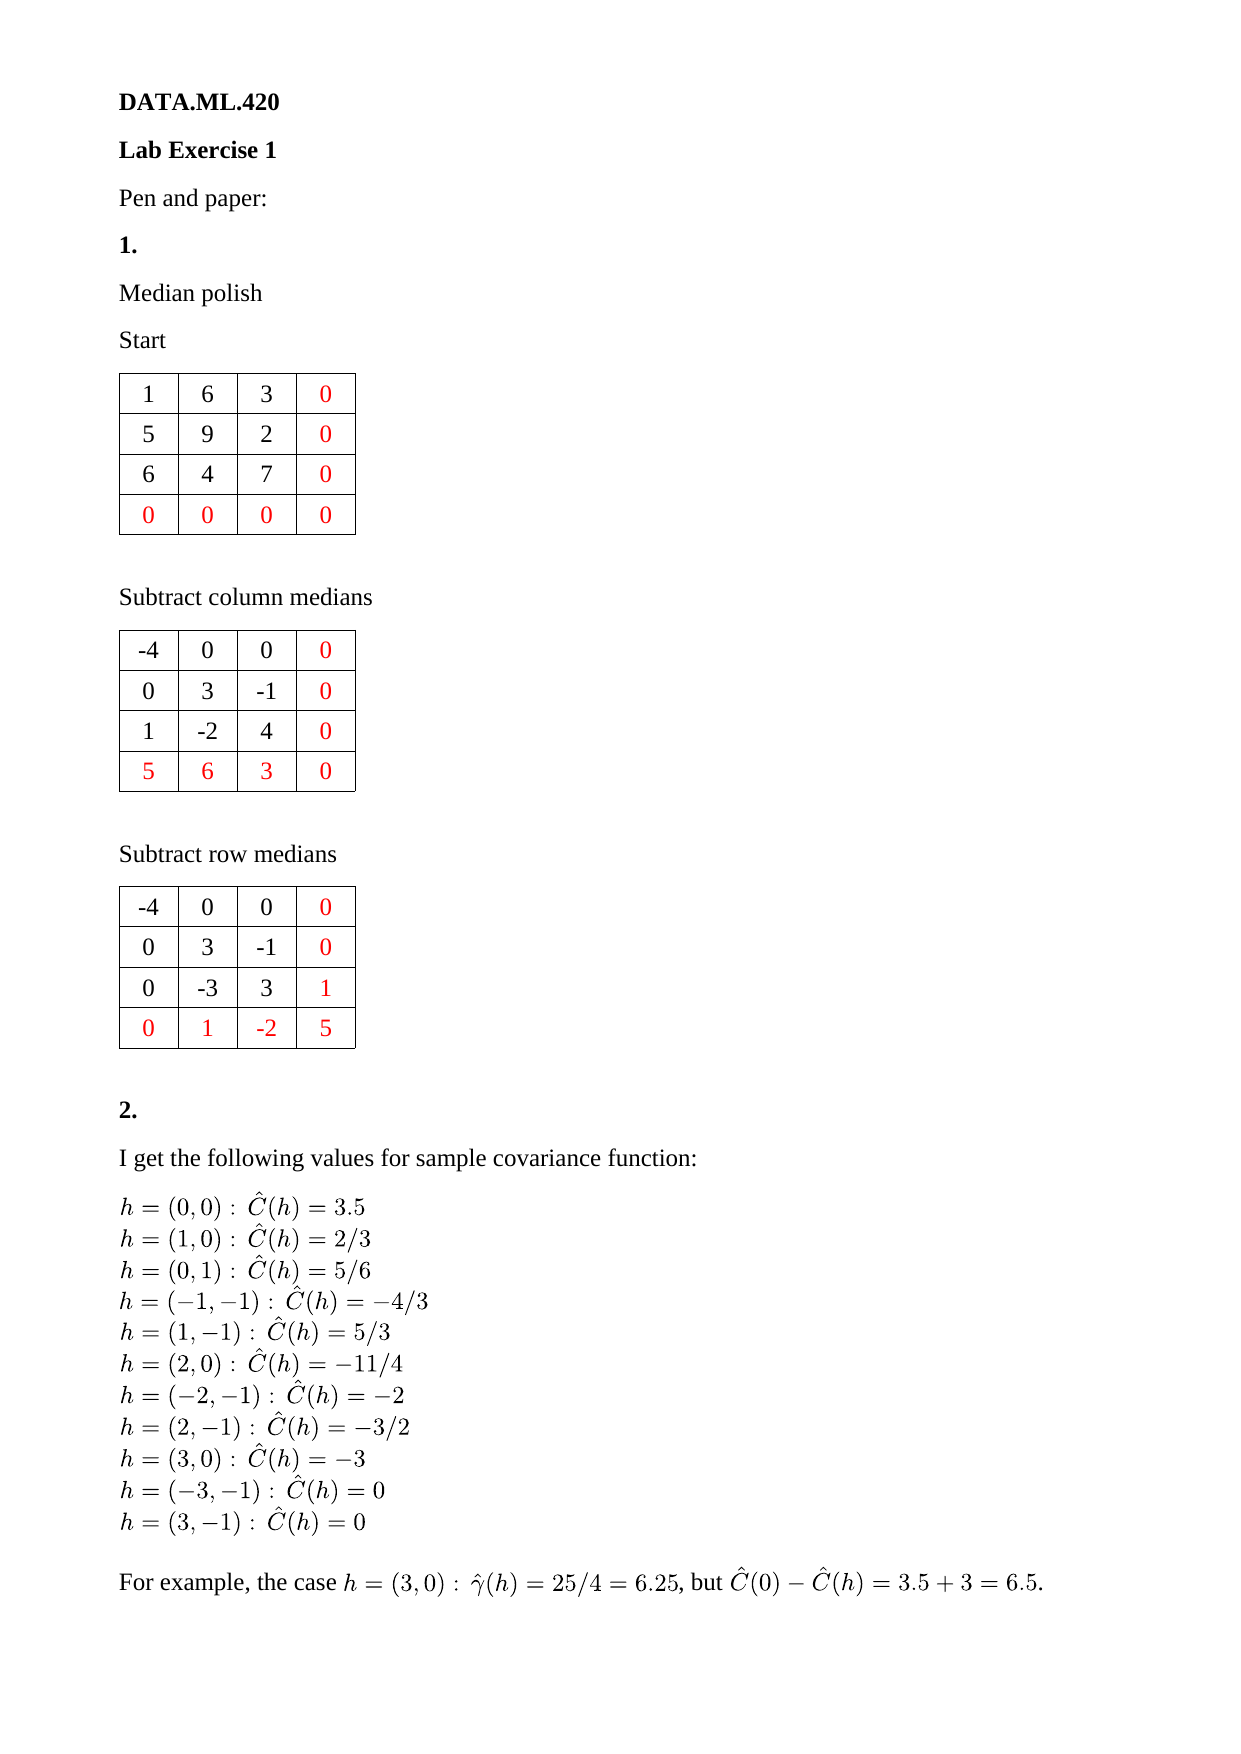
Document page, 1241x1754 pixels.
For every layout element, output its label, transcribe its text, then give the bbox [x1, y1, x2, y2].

table_cell 0 [120, 927, 178, 967]
table_cell 0 [120, 495, 178, 534]
table_header 0 [238, 887, 296, 926]
table_cell -1 [238, 671, 296, 710]
table_header 0 [297, 887, 355, 926]
table_cell 5 [120, 414, 178, 454]
table_cell 4 [238, 711, 296, 751]
table_cell 0 [179, 495, 237, 534]
table_cell 0 [297, 671, 355, 710]
table_cell -3 [179, 968, 237, 1007]
table_cell 0 [297, 752, 355, 791]
table_cell 5 [297, 1008, 355, 1048]
table_cell 3 [238, 968, 296, 1007]
table_cell 0 [297, 711, 355, 751]
table_header -4 [120, 887, 178, 926]
table_cell 6 [179, 752, 237, 791]
table_header 0 [297, 374, 355, 413]
table_header 0 [238, 631, 296, 670]
text Subtract column medians [119, 582, 1121, 611]
table_cell 2 [238, 414, 296, 454]
text Median polish [119, 278, 1121, 307]
table_cell 1 [179, 1008, 237, 1048]
table_cell 0 [120, 1008, 178, 1048]
text For example, the case , but . [119, 1566, 1121, 1597]
table_header -4 [120, 631, 178, 670]
text Lab Exercise 1 [119, 135, 1121, 164]
text I get the following values for sample covariance function: [119, 1143, 1121, 1172]
table_cell 0 [297, 414, 355, 454]
text 2. [119, 1095, 1121, 1124]
text DATA.ML.420 [119, 87, 1121, 116]
table_cell 1 [120, 711, 178, 751]
text Pen and paper: [119, 183, 1121, 211]
table_cell 5 [120, 752, 178, 791]
table_cell 7 [238, 455, 296, 494]
table_header 0 [179, 631, 237, 670]
table_header 1 [120, 374, 178, 413]
table_cell 0 [238, 495, 296, 534]
table_cell 0 [297, 495, 355, 534]
table_header 6 [179, 374, 237, 413]
table_cell -2 [238, 1008, 296, 1048]
table_cell 6 [120, 455, 178, 494]
table_cell -1 [238, 927, 296, 967]
table_header 0 [297, 631, 355, 670]
table_cell 3 [179, 671, 237, 710]
table_cell 4 [179, 455, 237, 494]
table_cell 0 [297, 455, 355, 494]
table_header 0 [179, 887, 237, 926]
table_cell 0 [120, 671, 178, 710]
table_cell 0 [297, 927, 355, 967]
table_header 3 [238, 374, 296, 413]
table_cell 1 [297, 968, 355, 1007]
text 1. [119, 230, 1121, 259]
table_cell 0 [120, 968, 178, 1007]
table_cell 9 [179, 414, 237, 454]
table_cell -2 [179, 711, 237, 751]
table_cell 3 [238, 752, 296, 791]
text Start [119, 326, 1121, 354]
table_cell 3 [179, 927, 237, 967]
text Subtract row medians [119, 839, 1121, 867]
